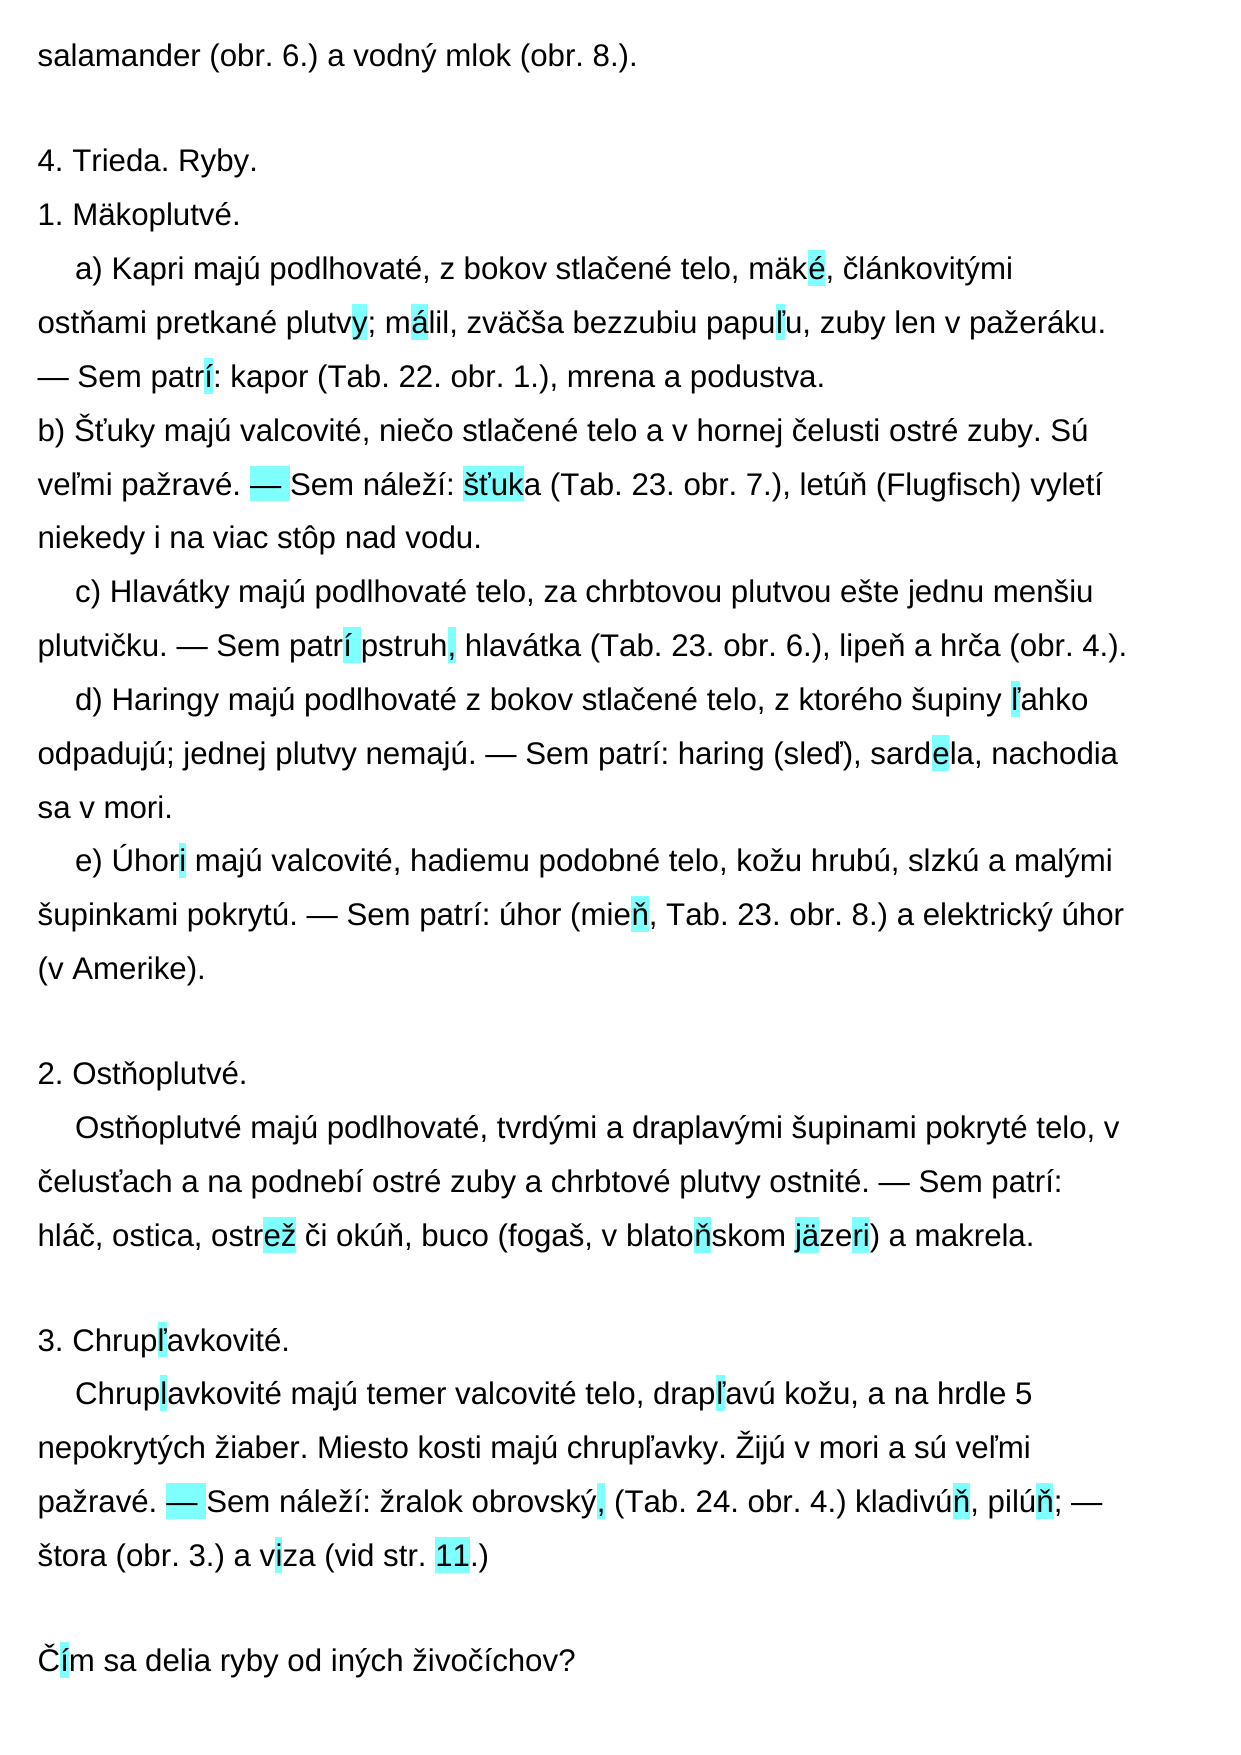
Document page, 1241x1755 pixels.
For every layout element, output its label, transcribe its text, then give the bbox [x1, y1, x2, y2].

text a) Kapri majú podlhovaté, z bokov stlačené telo, mäké, článkovitými ostňami pretkané plutvy; málil, zväčša bezzubiu papuľu, zuby len v pažeráku. — Sem patrí: kapor (Tab. 22. obr. 1.), mrena a podustva. [37, 250, 1130, 394]
text Chruplavkovité majú temer valcovité telo, drapľavú kožu, a na hrdle 5 nepokrytých žiaber. Miesto kosti majú chrupľavky. Žijú v mori a sú veľmi pažravé. — Sem náleží: žralok obrovský, (Tab. 24. obr. 4.) kladivúň, pilúň; — štora (obr. 3.) a viza (vid str. 11.) [37, 1375, 1130, 1573]
text Čím sa delia ryby od iných živočíchov? [37, 1642, 1130, 1678]
subtitle 4. Trieda. Ryby. [37, 142, 1130, 178]
text d) Haringy majú podlhovaté z bokov stlačené telo, z ktorého šupiny ľahko odpadujú; jednej plutvy nemajú. — Sem patrí: haring (sleď), sardela, nachodia sa v mori. [37, 681, 1130, 824]
text e) Úhori majú valcovité, hadiemu podobné telo, kožu hrubú, slzkú a malými šupinkami pokrytú. — Sem patrí: úhor (mieň, Tab. 23. obr. 8.) a elektrický úhor (v Amerike). [37, 842, 1130, 986]
text c) Hlavátky majú podlhovaté telo, za chrbtovou plutvou ešte jednu menšiu plutvičku. — Sem patrí pstruh, hlavátka (Tab. 23. obr. 6.), lipeň a hrča (obr. 4.). [37, 573, 1130, 663]
subtitle 2. Ostňoplutvé. [37, 1055, 1130, 1091]
text Ostňoplutvé majú podlhovaté, tvrdými a draplavými šupinami pokryté telo, v čelusťach a na podnebí ostré zuby a chrbtové plutvy ostnité. — Sem patrí: hláč, ostica, ostrež či okúň, buco (fogaš, v blatoňskom jäzeri) a makrela. [37, 1109, 1130, 1253]
text salamander (obr. 6.) a vodný mlok (obr. 8.). [37, 37, 1130, 73]
subtitle 3. Chrupľavkovité. [37, 1322, 1130, 1357]
text b) Šťuky majú valcovité, niečo stlačené telo a v hornej čelusti ostré zuby. Sú veľmi pažravé. — Sem náleží: šťuka (Tab. 23. obr. 7.), letúň (Flugfisch) vyletí niekedy i na viac stôp nad vodu. [37, 412, 1130, 555]
subtitle 1. Mäkoplutvé. [37, 196, 1130, 232]
